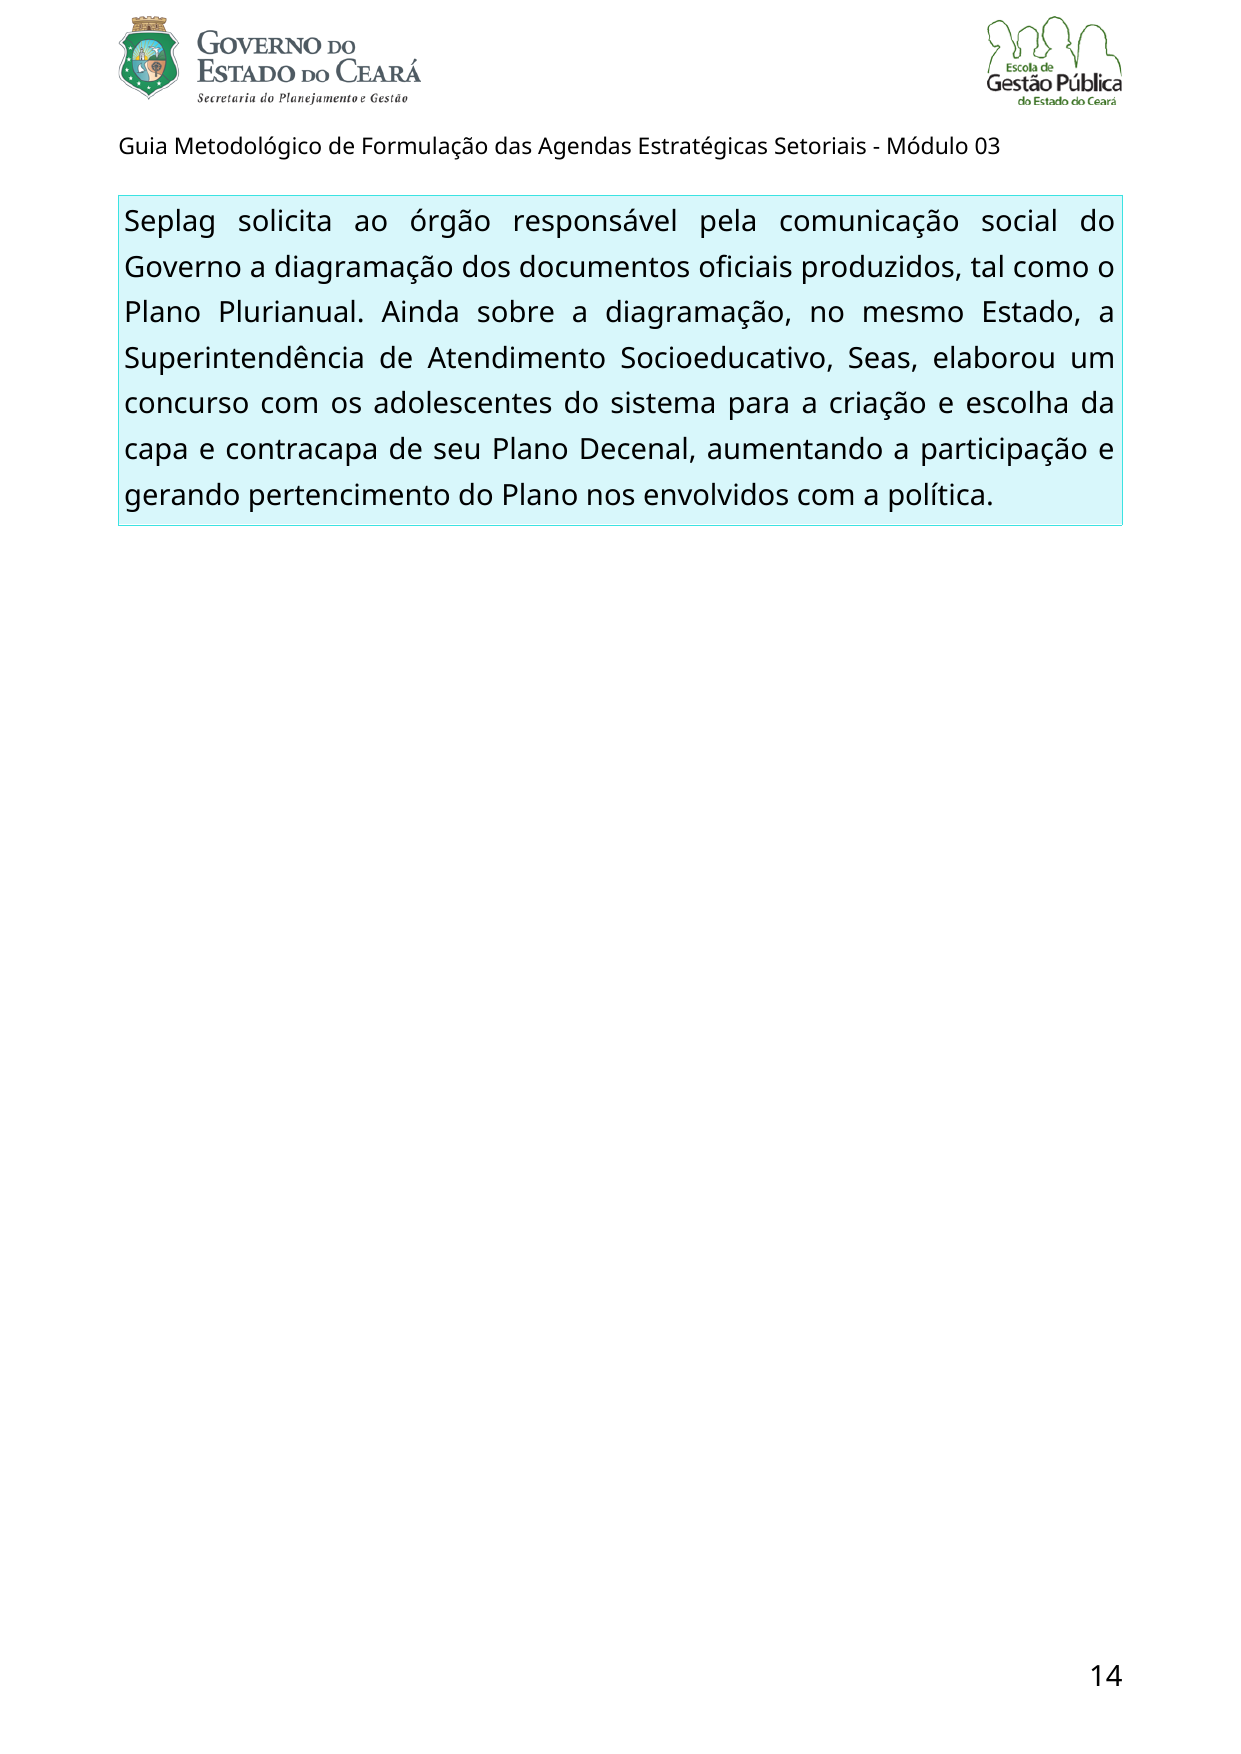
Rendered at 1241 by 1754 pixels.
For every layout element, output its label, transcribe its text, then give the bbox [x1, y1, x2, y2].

picture [118, 16, 1122, 105]
table_cell Seplag solicita ao órgão responsável pela comunicação social do Governo a diagramação dos documentos oficiais produzidos, tal como o Plano Plurianual. Ainda sobre a diagramação, no mesmo Estado, a Superintendência de Atendimento Socioeducativo, Seas, elaborou um concurso com os adolescentes do sistema para a criação e escolha da capa e contracapa de seu Plano Decenal, aumentando a participação e gerando pertencimento do Plano nos envolvidos com a política. [119, 196, 1122, 524]
